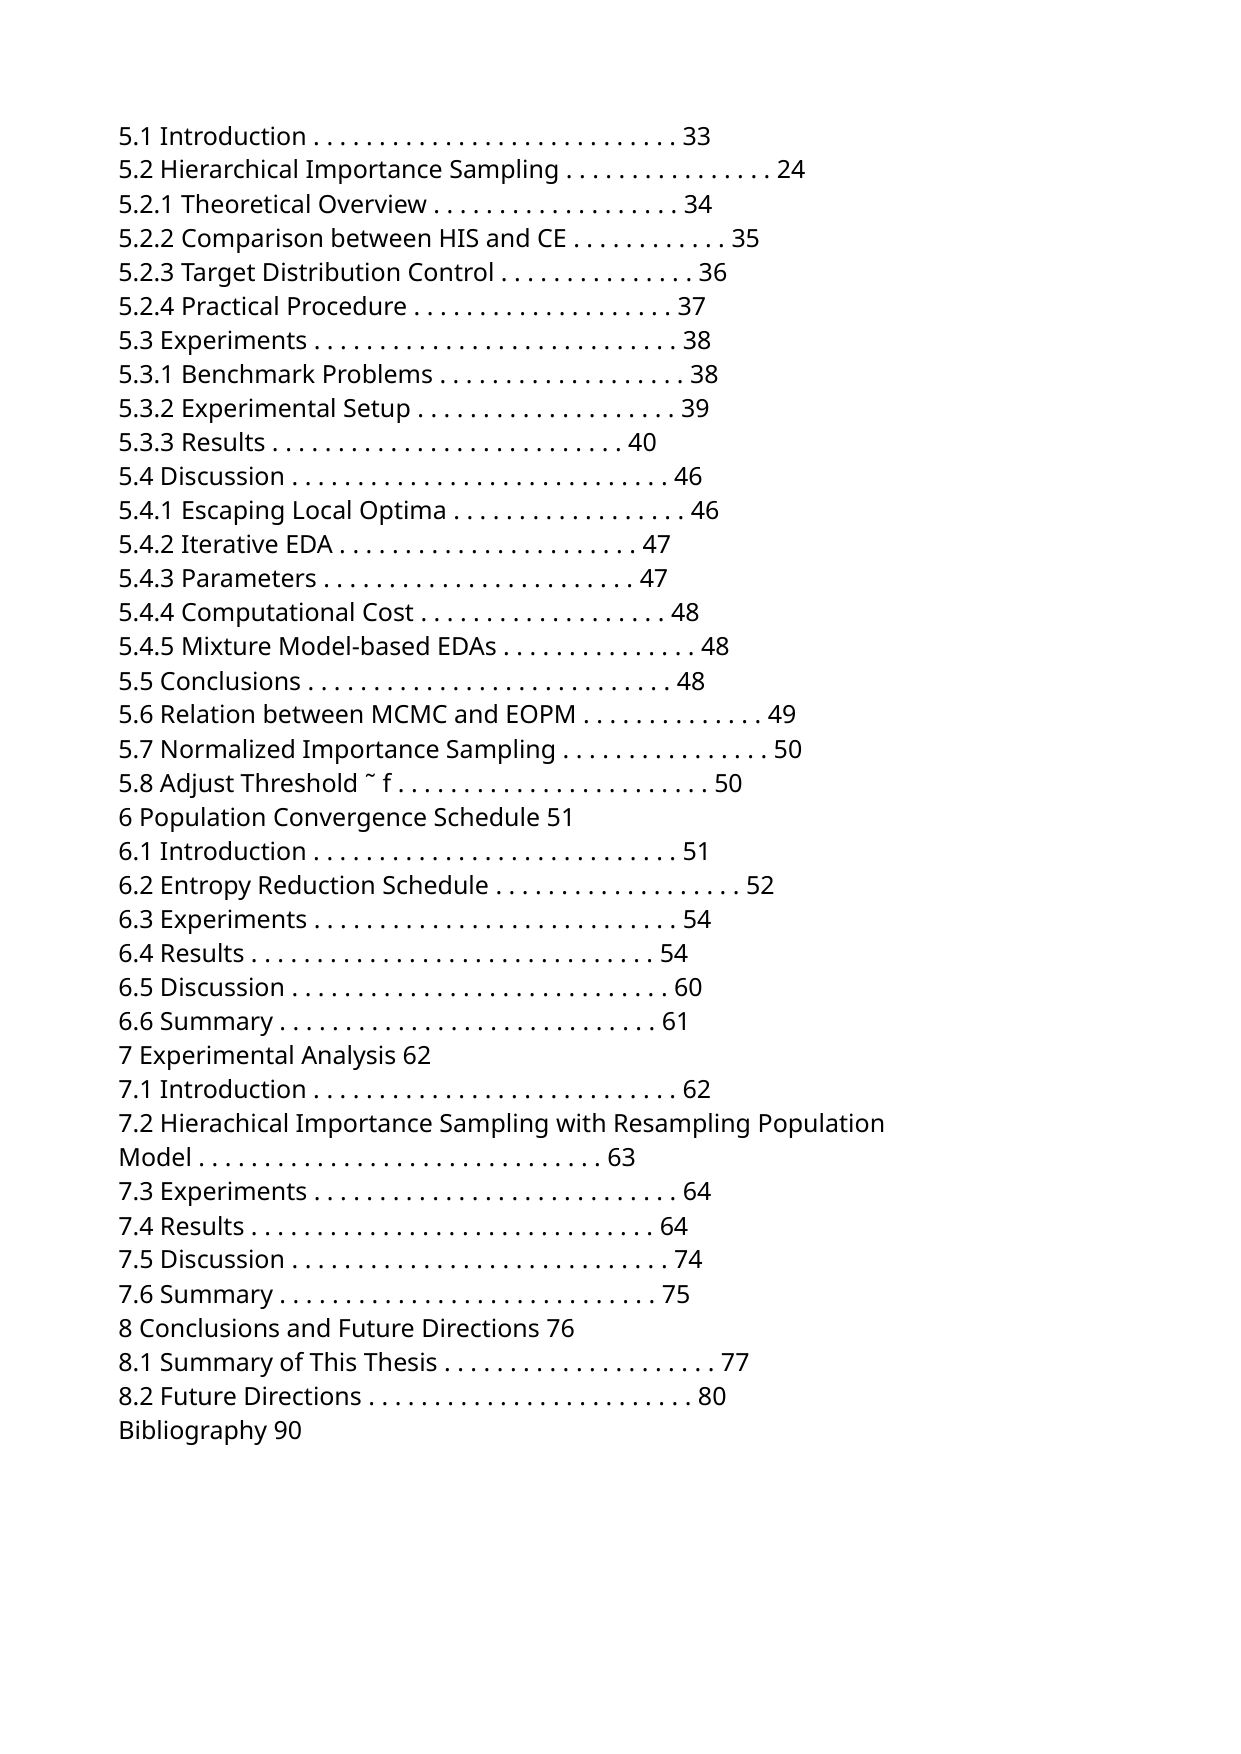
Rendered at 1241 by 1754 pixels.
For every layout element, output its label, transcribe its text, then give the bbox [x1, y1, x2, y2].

text 7.3 Experiments . . . . . . . . . . . . . . . . . . . . . . . . . . . . 64 [118, 1174, 1122, 1208]
text 5.7 Normalized Importance Sampling . . . . . . . . . . . . . . . . 50 [118, 731, 1122, 765]
text 6 Population Convergence Schedule 51 [118, 799, 1122, 833]
text 6.6 Summary . . . . . . . . . . . . . . . . . . . . . . . . . . . . . 61 [118, 1004, 1122, 1038]
text 6.4 Results . . . . . . . . . . . . . . . . . . . . . . . . . . . . . . . 54 [118, 936, 1122, 970]
text 5.5 Conclusions . . . . . . . . . . . . . . . . . . . . . . . . . . . . 48 [118, 663, 1122, 697]
text 8 Conclusions and Future Directions 76 [118, 1310, 1122, 1344]
text 7 Experimental Analysis 62 [118, 1038, 1122, 1072]
text 6.5 Discussion . . . . . . . . . . . . . . . . . . . . . . . . . . . . . 60 [118, 970, 1122, 1004]
text 5.4.5 Mixture Model-based EDAs . . . . . . . . . . . . . . . 48 [118, 629, 1122, 663]
text 5.2.3 Target Distribution Control . . . . . . . . . . . . . . . 36 [118, 254, 1122, 288]
text Model . . . . . . . . . . . . . . . . . . . . . . . . . . . . . . . 63 [118, 1140, 1122, 1174]
text 5.6 Relation between MCMC and EOPM . . . . . . . . . . . . . . 49 [118, 697, 1122, 731]
text 8.1 Summary of This Thesis . . . . . . . . . . . . . . . . . . . . . 77 [118, 1344, 1122, 1378]
text 7.2 Hierachical Importance Sampling with Resampling Population [118, 1106, 1122, 1140]
text 6.2 Entropy Reduction Schedule . . . . . . . . . . . . . . . . . . . 52 [118, 867, 1122, 902]
text 5.1 Introduction . . . . . . . . . . . . . . . . . . . . . . . . . . . . 33 [118, 118, 1122, 152]
text 5.2.2 Comparison between HIS and CE . . . . . . . . . . . . 35 [118, 220, 1122, 254]
text 5.3.2 Experimental Setup . . . . . . . . . . . . . . . . . . . . 39 [118, 391, 1122, 425]
text 6.3 Experiments . . . . . . . . . . . . . . . . . . . . . . . . . . . . 54 [118, 902, 1122, 936]
text 7.1 Introduction . . . . . . . . . . . . . . . . . . . . . . . . . . . . 62 [118, 1072, 1122, 1106]
text 5.3.1 Benchmark Problems . . . . . . . . . . . . . . . . . . . 38 [118, 357, 1122, 391]
text 5.2 Hierarchical Importance Sampling . . . . . . . . . . . . . . . . 24 [118, 152, 1122, 186]
text 5.4.3 Parameters . . . . . . . . . . . . . . . . . . . . . . . . 47 [118, 561, 1122, 595]
text 7.6 Summary . . . . . . . . . . . . . . . . . . . . . . . . . . . . . 75 [118, 1276, 1122, 1310]
text 5.8 Adjust Threshold ˜ f . . . . . . . . . . . . . . . . . . . . . . . . 50 [118, 765, 1122, 799]
text 7.5 Discussion . . . . . . . . . . . . . . . . . . . . . . . . . . . . . 74 [118, 1242, 1122, 1276]
text 7.4 Results . . . . . . . . . . . . . . . . . . . . . . . . . . . . . . . 64 [118, 1208, 1122, 1242]
text 5.4.4 Computational Cost . . . . . . . . . . . . . . . . . . . 48 [118, 595, 1122, 629]
text 5.4.1 Escaping Local Optima . . . . . . . . . . . . . . . . . . 46 [118, 493, 1122, 527]
text 5.4 Discussion . . . . . . . . . . . . . . . . . . . . . . . . . . . . . 46 [118, 459, 1122, 493]
text Bibliography 90 [118, 1412, 1122, 1447]
text 5.3 Experiments . . . . . . . . . . . . . . . . . . . . . . . . . . . . 38 [118, 322, 1122, 357]
text 5.2.4 Practical Procedure . . . . . . . . . . . . . . . . . . . . 37 [118, 288, 1122, 322]
text 5.4.2 Iterative EDA . . . . . . . . . . . . . . . . . . . . . . . 47 [118, 527, 1122, 561]
text 6.1 Introduction . . . . . . . . . . . . . . . . . . . . . . . . . . . . 51 [118, 833, 1122, 867]
text 8.2 Future Directions . . . . . . . . . . . . . . . . . . . . . . . . . 80 [118, 1378, 1122, 1412]
text 5.2.1 Theoretical Overview . . . . . . . . . . . . . . . . . . . 34 [118, 186, 1122, 220]
text 5.3.3 Results . . . . . . . . . . . . . . . . . . . . . . . . . . . 40 [118, 425, 1122, 459]
